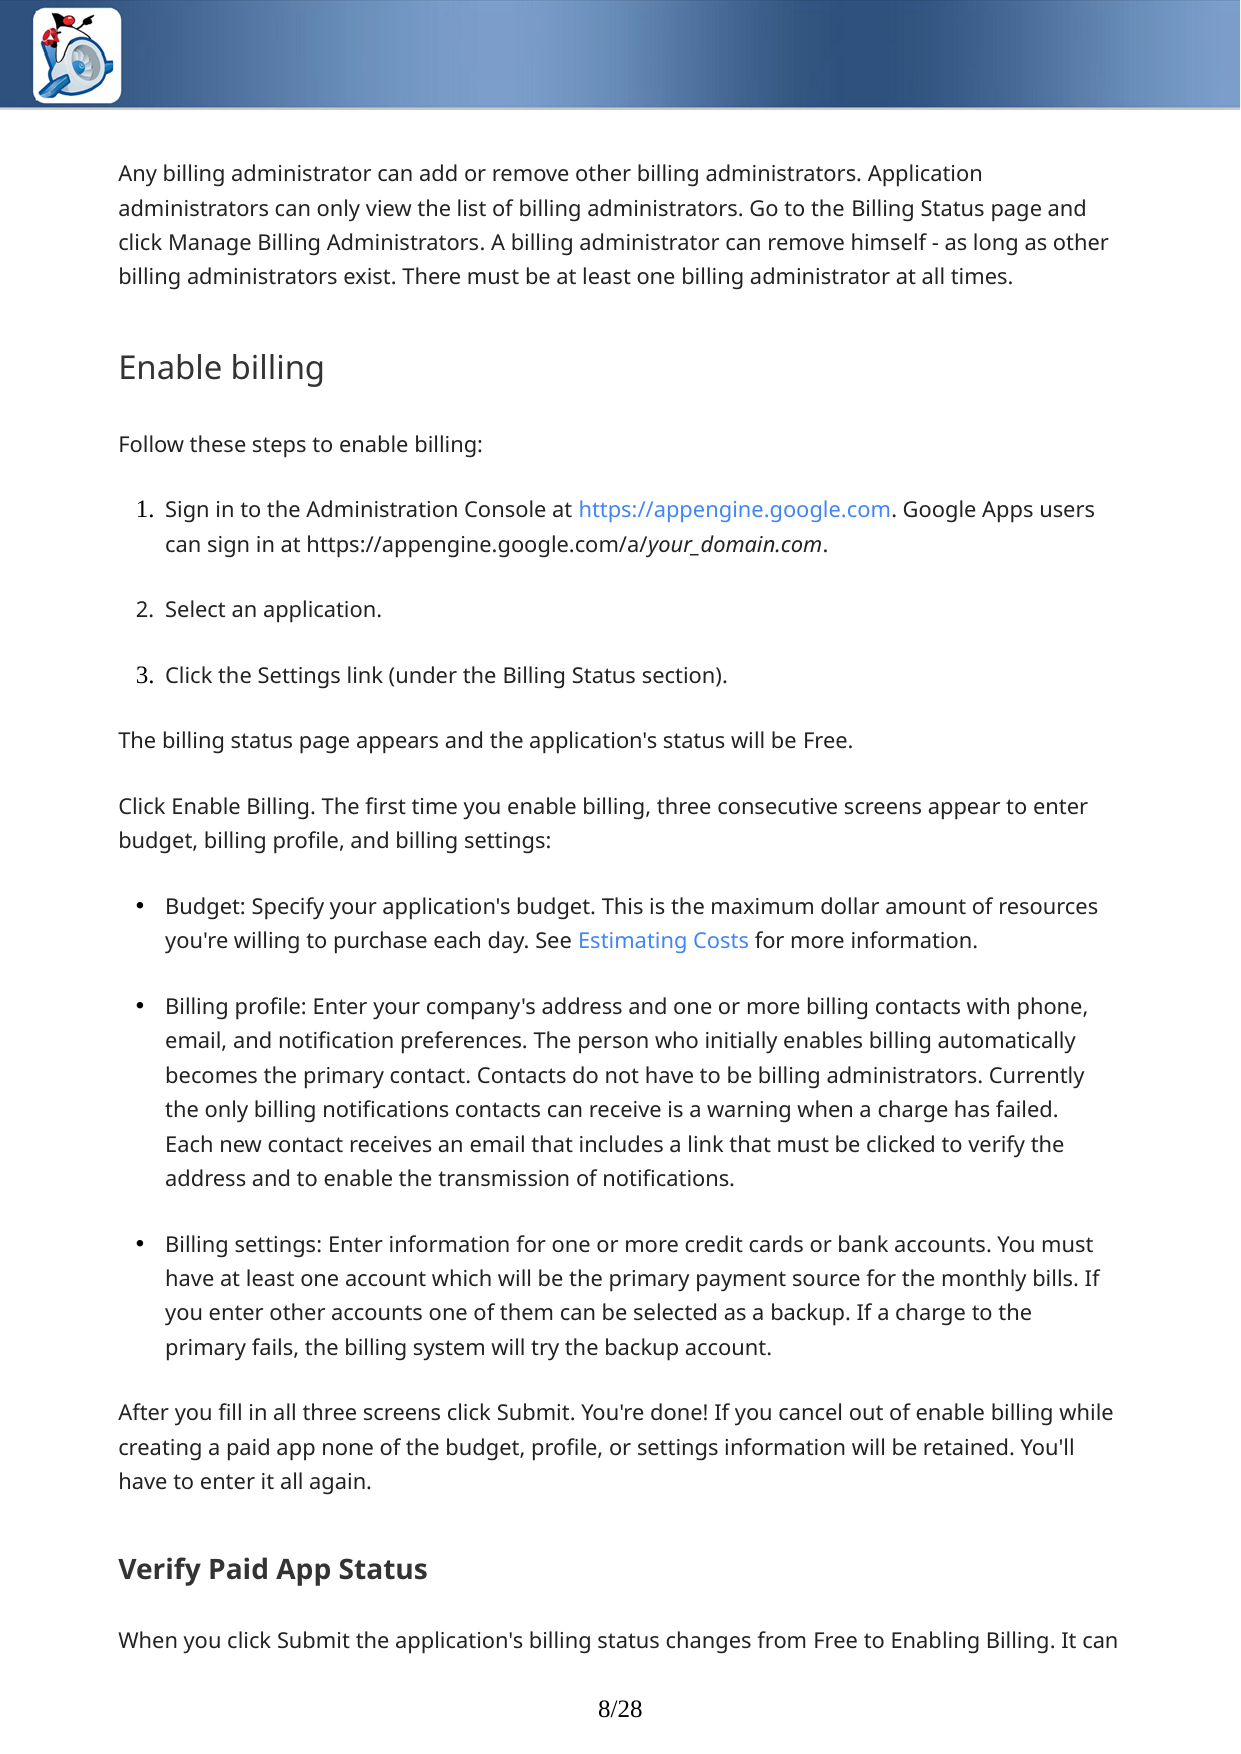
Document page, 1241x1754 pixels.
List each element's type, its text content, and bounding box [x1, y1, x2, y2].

picture [0, 0, 1241, 110]
text After you fill in all three screens click Submit. You're done! If you cancel out of enable billing while creating a paid app none of the budget, profile, or settings information will be retained. You'll have to enter it all again. [118, 1393, 1122, 1496]
text Click Enable Billing. The first time you enable billing, three consecutive screens appear to enter budget, billing profile, and billing settings: [118, 787, 1122, 855]
text Follow these steps to enable billing: [118, 424, 1122, 458]
subtitle Verify Paid App Status [118, 1549, 1122, 1587]
list Click the Settings link (under the Billing Status section). [136, 655, 1106, 690]
text The billing status page appears and the application's status will be Free. [118, 721, 1122, 755]
list Billing settings: Enter information for one or more credit cards or bank accounts. You must have at least one account which will be the primary payment source for the monthly bills. If you enter other accounts one of them can be selected as a backup. If a charge to the primary fails, the billing system will try the backup account. [136, 1224, 1106, 1362]
list Budget: Specify your application's budget. This is the maximum dollar amount of resources you're willing to purchase each day. See Estimating Costs for more information. [136, 887, 1106, 955]
list Sign in to the Administration Console at https://appengine.google.com. Google Apps users can sign in at https://appengine.google.com/a/your_domain.com. [136, 490, 1106, 558]
text When you click Submit the application's billing status changes from Free to Enabling Billing. It can [118, 1621, 1122, 1655]
list Select an application. [136, 590, 1106, 624]
subtitle Enable billing [118, 344, 1122, 389]
list Billing profile: Enter your company's address and one or more billing contacts with phone, email, and notification preferences. The person who initially enables billing automatically becomes the primary contact. Contacts do not have to be billing administrators. Currently the only billing notifications contacts can receive is a warning when a charge has failed. Each new contact receives an email that includes a link that must be clicked to verify the address and to enable the transmission of notifications. [136, 987, 1106, 1193]
text Any billing administrator can add or remove other billing administrators. Application administrators can only view the list of billing administrators. Go to the Billing Status page and click Manage Billing Administrators. A billing administrator can remove himself - as long as other billing administrators exist. There must be at least one billing administrator at all times. [118, 153, 1122, 291]
